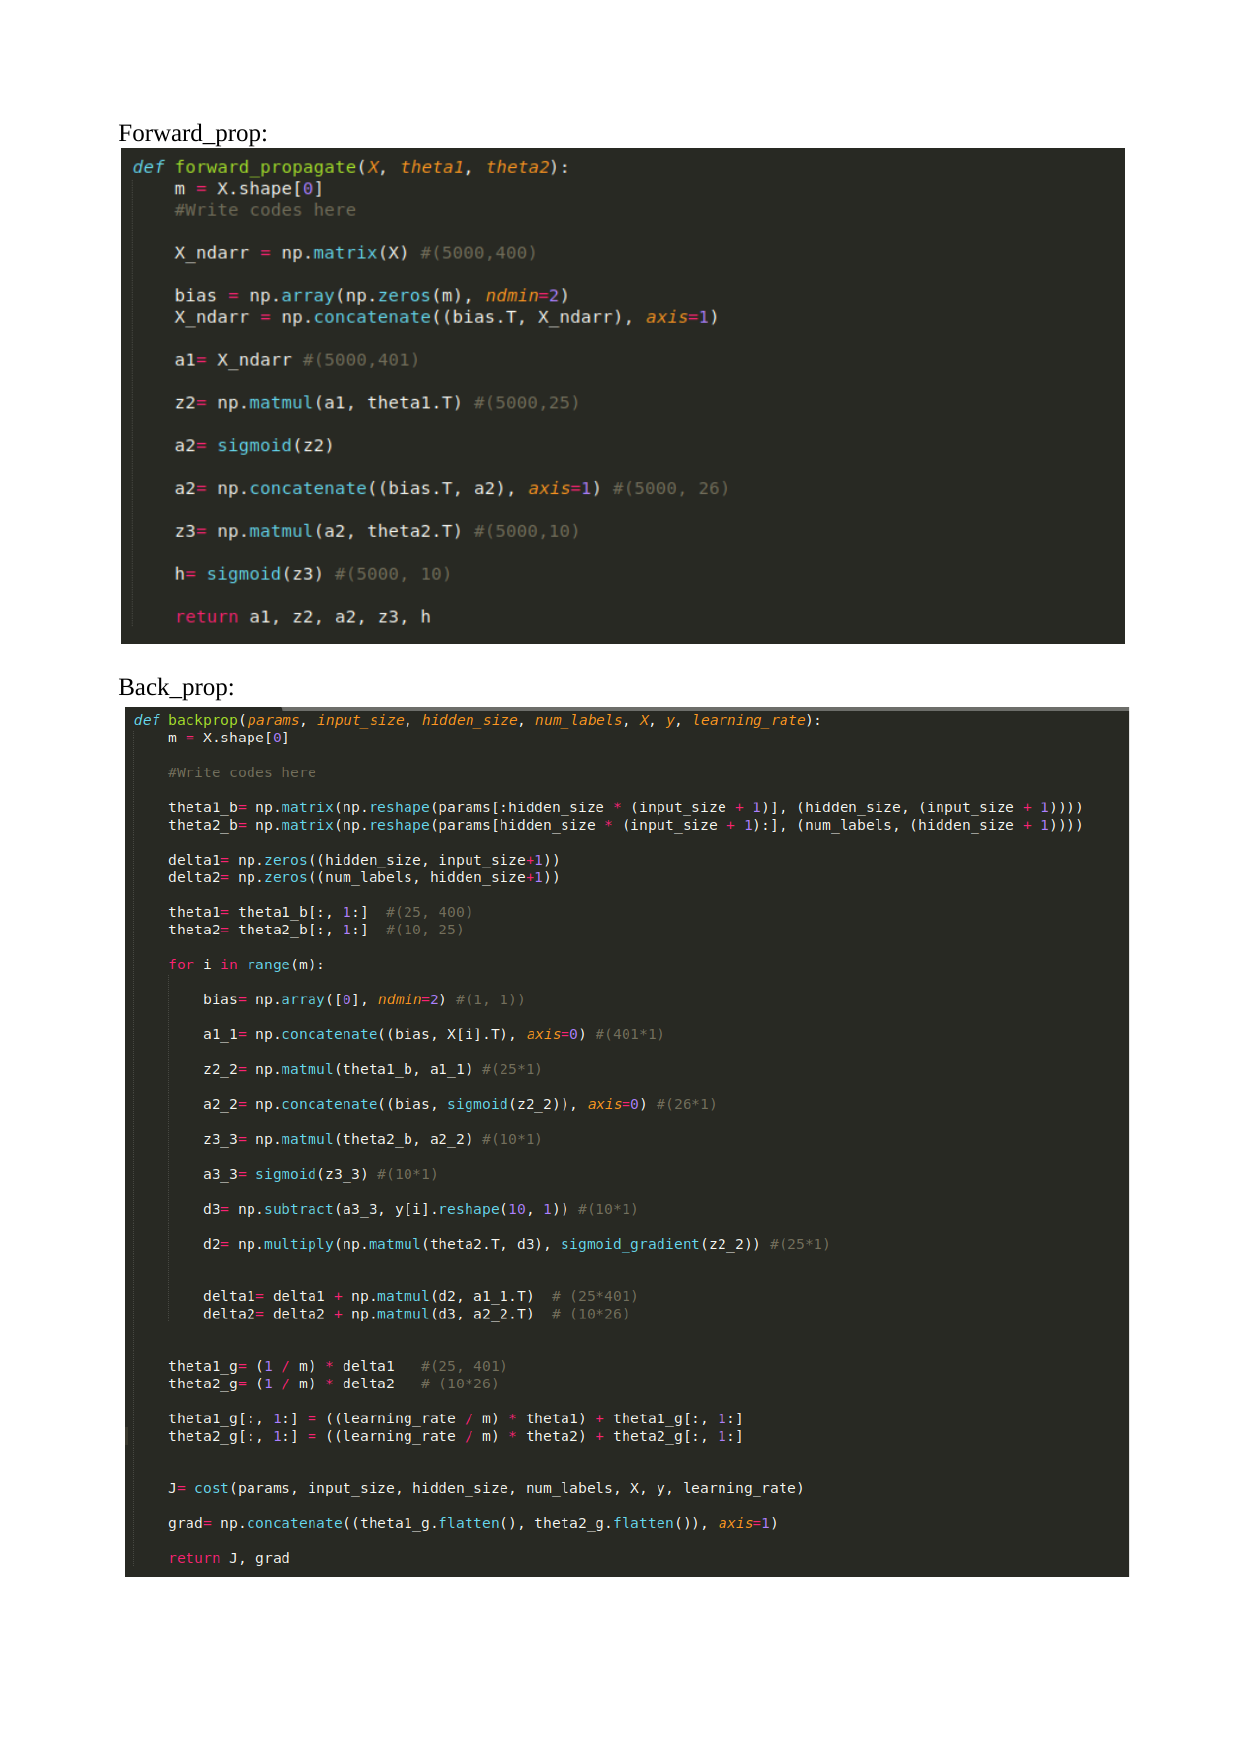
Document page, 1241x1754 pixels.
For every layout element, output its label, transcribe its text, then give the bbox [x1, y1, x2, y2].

text Forward_prop: [118, 118, 1122, 147]
picture [125, 707, 1130, 1577]
picture [121, 148, 1125, 644]
text Back_prop: [118, 672, 1122, 701]
